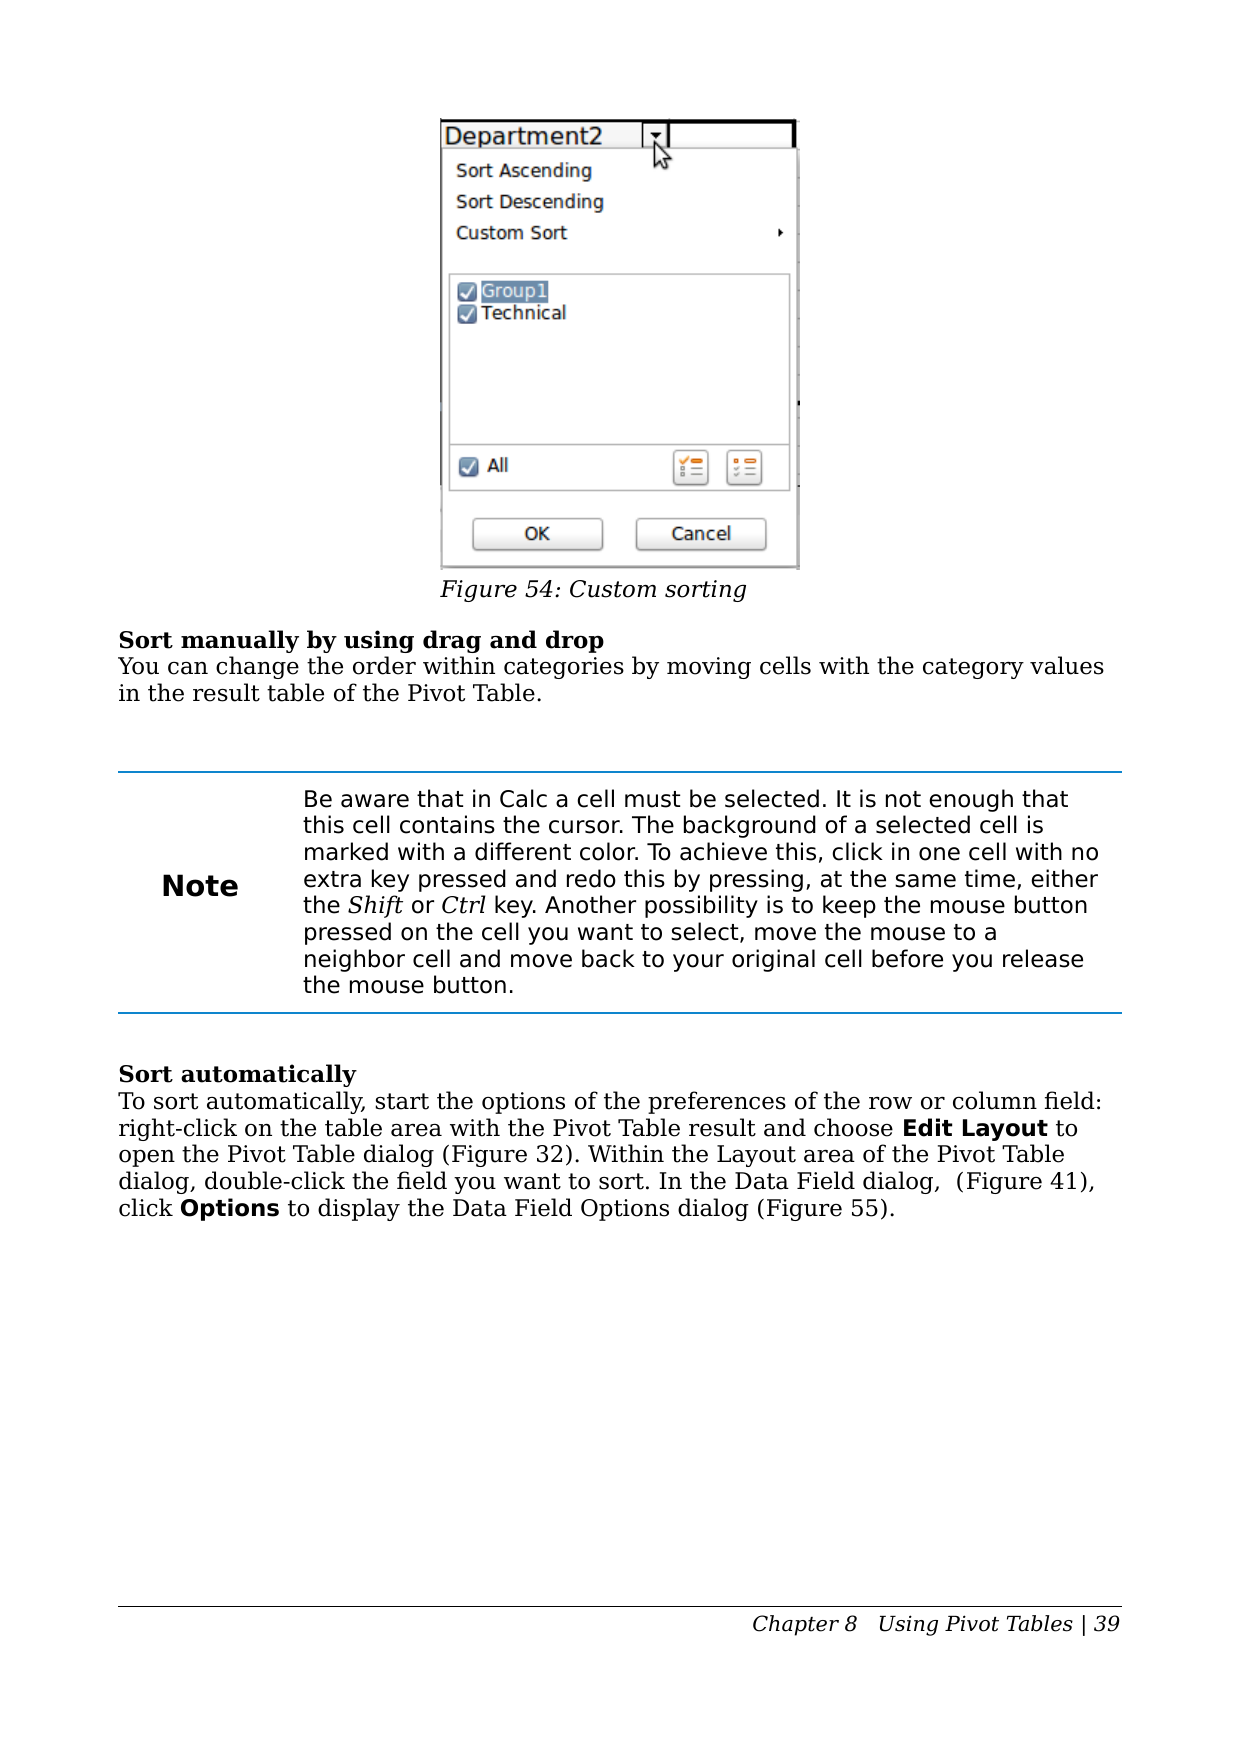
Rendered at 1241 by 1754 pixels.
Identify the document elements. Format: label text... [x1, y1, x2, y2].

picture [440, 118, 800, 570]
text To sort automatically, start the options of the preferences of the row or column field: right-click on the table area with the Pivot Table result and choose Edit Layout to open the Pivot Table dialog (Figure 32). Within the Layout area of the Pivot Table dialog, double-click the field you want to sort. In the Data Field dialog, (Figure 41), click Options to display the Data Field Options dialog (Figure 55). [118, 1088, 1122, 1222]
text You can change the order within categories by moving cells with the category values in the result table of the Pivot Table. [118, 653, 1122, 707]
text Sort manually by using drag and drop [118, 626, 1122, 653]
text Figure 54: Custom sorting [440, 576, 800, 603]
text Sort automatically [118, 1061, 1122, 1088]
table_header Note [118, 773, 281, 1012]
table_header Be aware that in Calc a cell must be selected. It is not enough that this cell contains the cursor. The background of a selected cell is marked with a different color. To achieve this, click in one cell with no extra key pressed and redo this by pressing, at the same time, either the Shift or Ctrl key. Another possibility is to keep the mouse button pressed on the cell you want to select, move the mouse to a neighbor cell and move back to your original cell before you release the mouse button. [281, 773, 1122, 1012]
